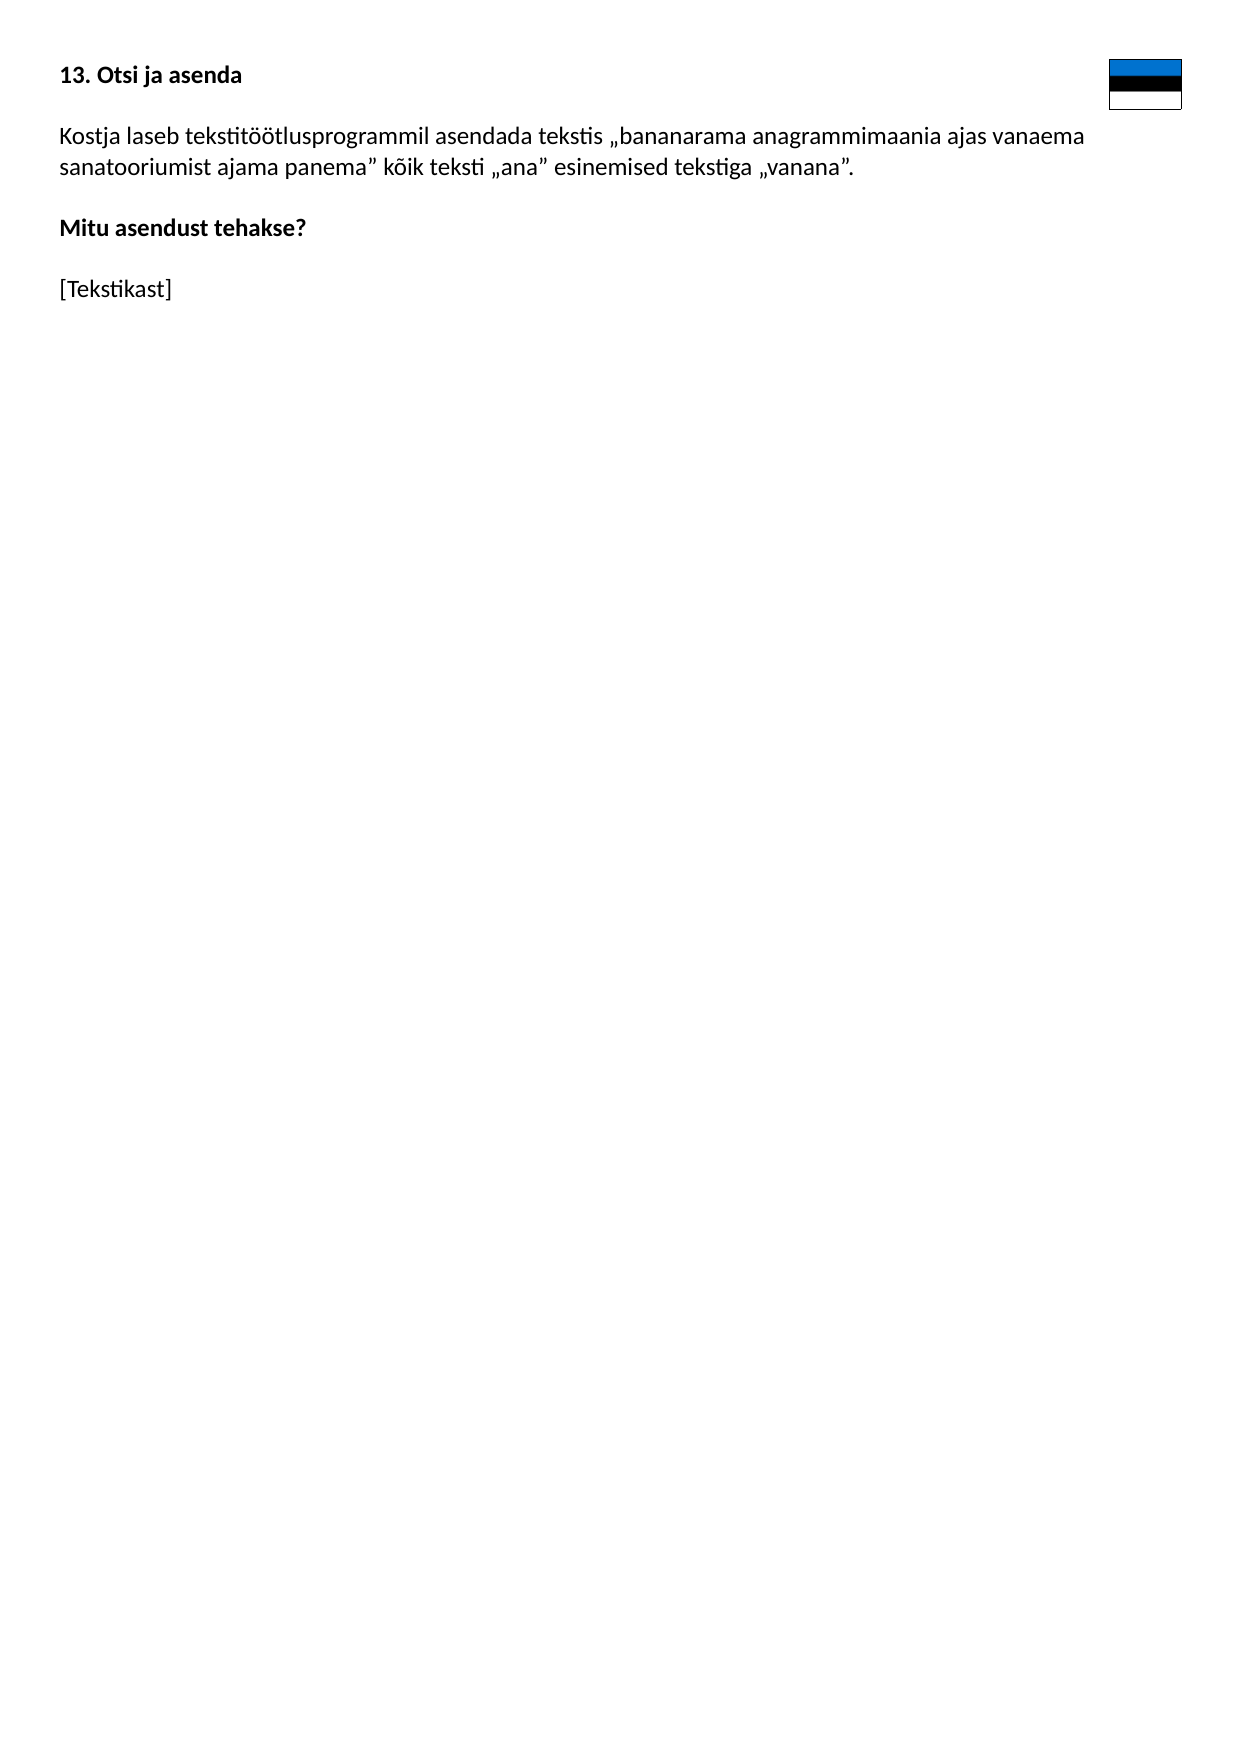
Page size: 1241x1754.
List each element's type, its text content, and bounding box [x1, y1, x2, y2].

text [Tekstikast] [59, 273, 1181, 303]
picture [1110, 60, 1181, 109]
text Mitu asendust tehakse? [59, 212, 1181, 242]
text 13. Otsi ja asenda [59, 59, 1109, 89]
text Kostja laseb tekstitöötlusprogrammil asendada tekstis „bananarama anagrammimaania ajas vanaema sanatooriumist ajama panema” kõik teksti „ana” esinemised tekstiga „vanana”. [59, 120, 1181, 181]
